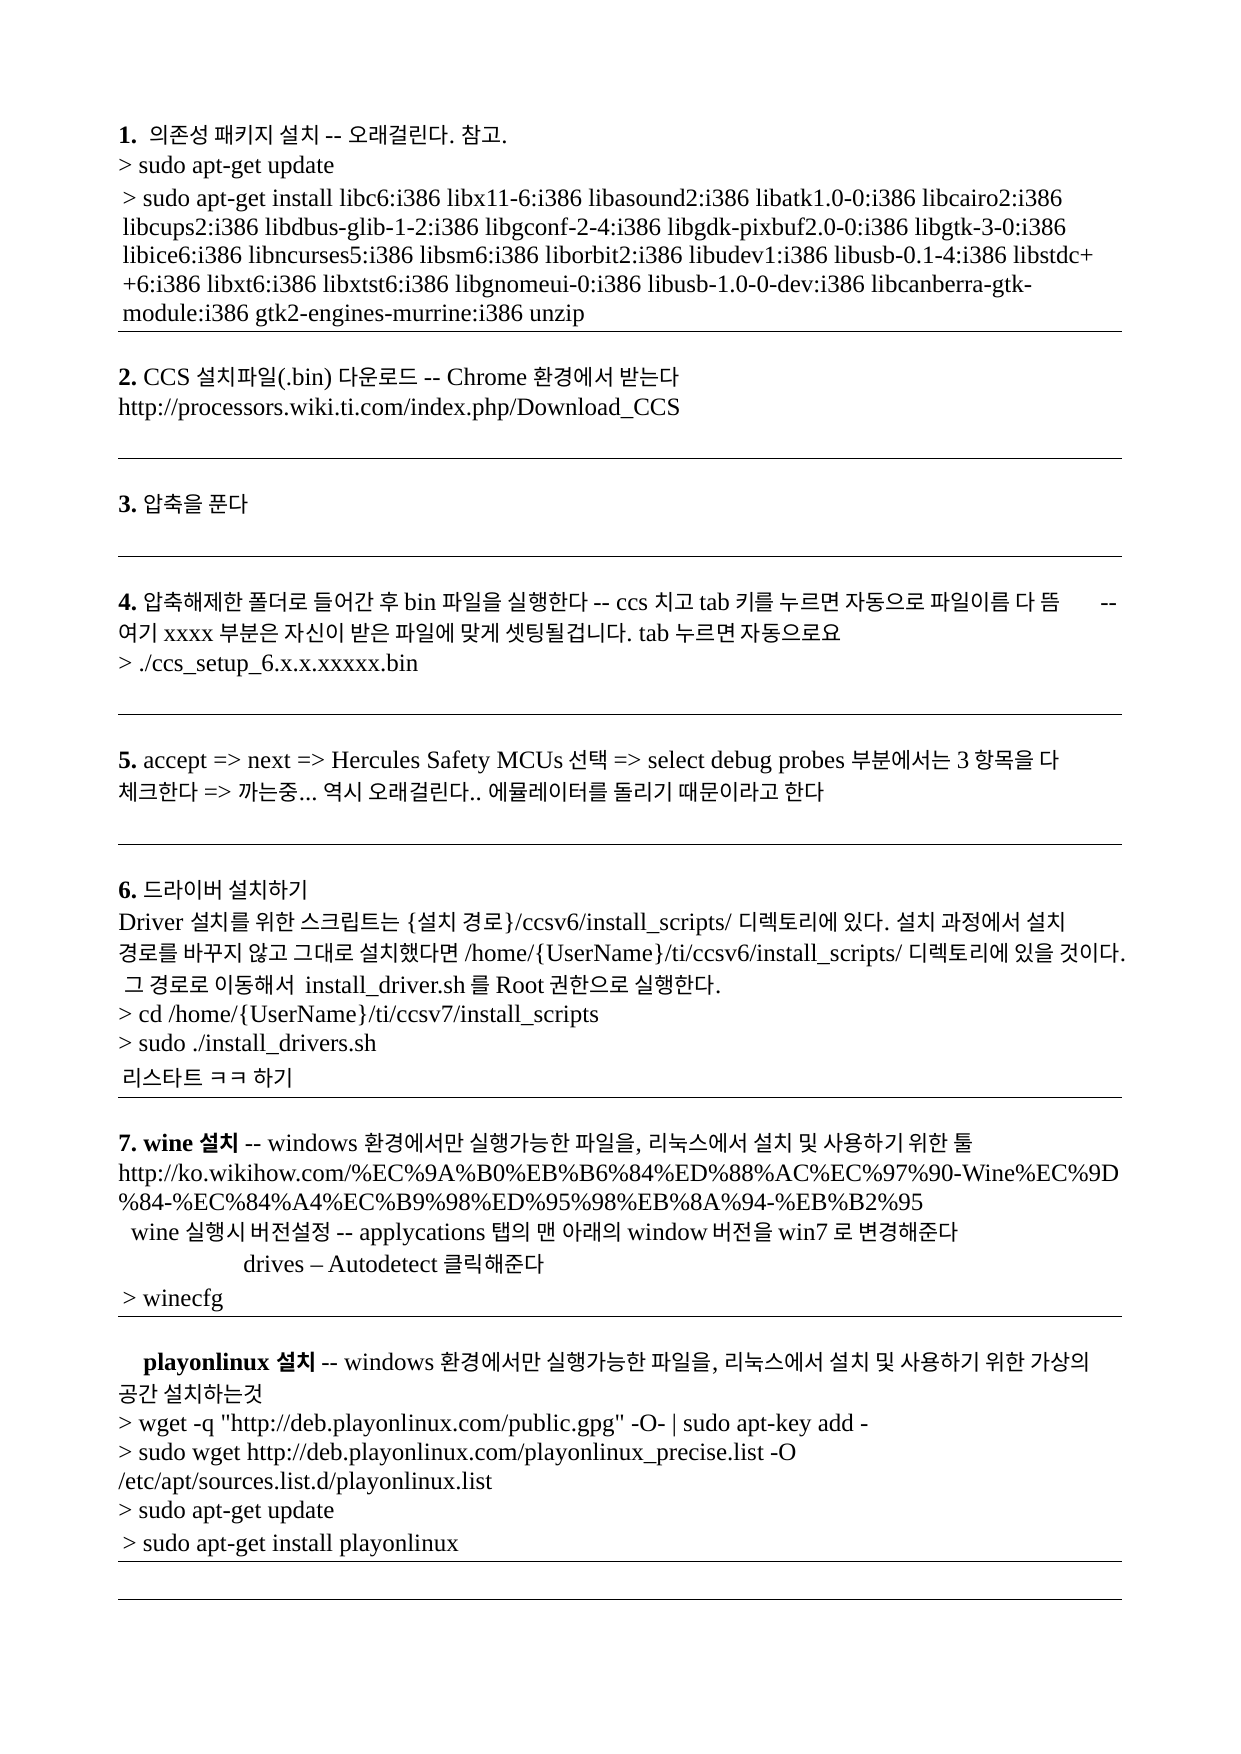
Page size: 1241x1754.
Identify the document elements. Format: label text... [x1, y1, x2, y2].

text drives – Autodetect 클릭해준다 [118, 1247, 1122, 1279]
text > sudo ./install_drivers.sh [118, 1028, 1122, 1057]
text > cd /home/{UserName}/ti/ccsv7/install_scripts [118, 999, 1122, 1028]
text > sudo apt-get update [118, 1495, 1122, 1523]
text > winecfg [118, 1279, 1122, 1316]
text > sudo apt-get update [118, 150, 1122, 178]
text 4. 압축해제한 폴더로 들어간 후 bin 파일을 실행한다 -- ccs 치고 tab키를 누르면 자동으로 파일이름 다 뜸 -- 여기 xxxx 부분은 자신이 받은 파일에 맞게 셋팅될겁니다. tab 누르면 자동으로요 [118, 585, 1122, 648]
text Driver 설치를 위한 스크립트는 {설치 경로}/ccsv6/install_scripts/ 디렉토리에 있다. 설치 과정에서 설치 경로를 바꾸지 않고 그대로 설치했다면 /home/{UserName}/ti/ccsv6/install_scripts/ 디렉토리에 있을 것이다. 그 경로로 이동해서 install_driver.sh를 Root권한으로 실행한다. [118, 904, 1122, 999]
text 3. 압축을 푼다 [118, 487, 1122, 518]
text > sudo wget http://deb.playonlinux.com/playonlinux_precise.list -O /etc/apt/sources.list.d/playonlinux.list [118, 1437, 1122, 1495]
text 2. CCS 설치파일(.bin) 다운로드 -- Chrome 환경에서 받는다 [118, 360, 1122, 392]
text 1. 의존성 패키지 설치 -- 오래걸린다. 참고. [118, 118, 1122, 150]
text wine 실행시 버전설정 -- applycations 탭의 맨 아래의 window버전을 win7로 변경해준다 [118, 1215, 1122, 1247]
text http://ko.wikihow.com/%EC%9A%B0%EB%B6%84%ED%88%AC%EC%97%90-Wine%EC%9D%84-%EC%84%A4%EC%B9%98%ED%95%98%EB%8A%94-%EB%B2%95 [118, 1158, 1122, 1215]
text > wget -q "http://deb.playonlinux.com/public.gpg" -O- | sudo apt-key add - [118, 1408, 1122, 1437]
text > sudo apt-get install playonlinux [118, 1523, 1122, 1561]
text > ./ccs_setup_6.x.x.xxxxx.bin [118, 648, 1122, 677]
text playonlinux 설치 -- windows 환경에서만 실행가능한 파일을, 리눅스에서 설치 및 사용하기 위한 가상의 공간 설치하는것 [118, 1345, 1122, 1408]
text 7. wine 설치 -- windows 환경에서만 실행가능한 파일을, 리눅스에서 설치 및 사용하기 위한 툴 [118, 1126, 1122, 1158]
text 5. accept => next => Hercules Safety MCUs선택 => select debug probes 부분에서는 3항목을 다 체크한다 => 까는중... 역시 오래걸린다.. 에뮬레이터를 돌리기 때문이라고 한다 [118, 743, 1122, 806]
text 6. 드라이버 설치하기 [118, 873, 1122, 904]
text > sudo apt-get install libc6:i386 libx11-6:i386 libasound2:i386 libatk1.0-0:i386 libcairo2:i386 libcups2:i386 libdbus-glib-1-2:i386 libgconf-2-4:i386 libgdk-pixbuf2.0-0:i386 libgtk-3-0:i386 libice6:i386 libncurses5:i386 libsm6:i386 liborbit2:i386 libudev1:i386 libusb-0.1-4:i386 libstdc++6:i386 libxt6:i386 libxtst6:i386 libgnomeui-0:i386 libusb-1.0-0-dev:i386 libcanberra-gtk-module:i386 gtk2-engines-murrine:i386 unzip [118, 178, 1122, 331]
text 리스타트 ㅋㅋ 하기 [118, 1057, 1122, 1097]
text http://processors.wiki.ti.com/index.php/Download_CCS [118, 392, 1122, 420]
